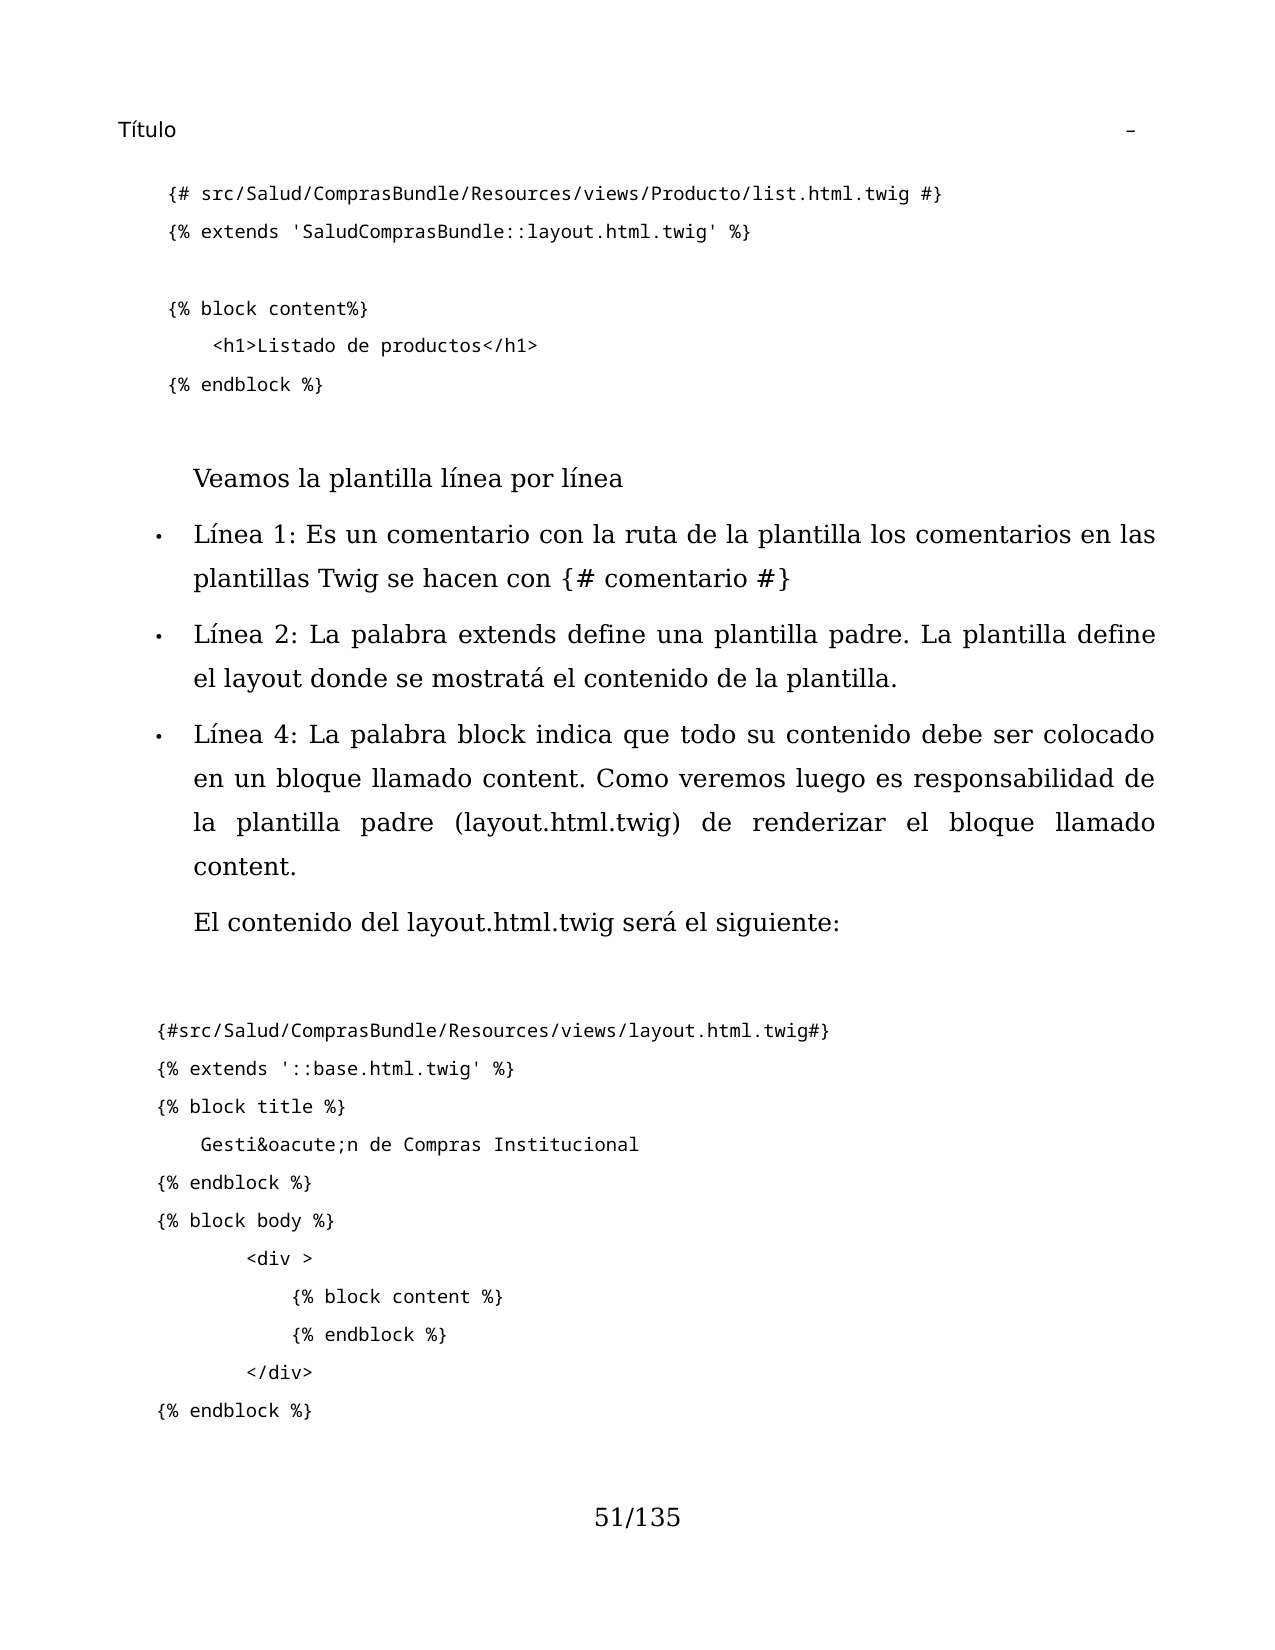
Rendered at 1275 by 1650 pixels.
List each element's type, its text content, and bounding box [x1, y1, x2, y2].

text {% block content%} [118, 295, 1157, 320]
text {% extends '::base.html.twig' %} [118, 1055, 1157, 1081]
text </div> [118, 1359, 1157, 1385]
text {% endblock %} [118, 1321, 1157, 1347]
list Línea 4: La palabra block indica que todo su contenido debe ser colocado en un bloque llamado content. Como veremos luego es responsabilidad de la plantilla padre (layout.html.twig) de renderizar el bloque llamado content. [156, 721, 1157, 881]
list Línea 1: Es un comentario con la ruta de la plantilla los comentarios en las plantillas Twig se hacen con {# comentario #} [156, 521, 1157, 594]
text <h1>Listado de productos</h1> [118, 333, 1157, 358]
text Veamos la plantilla línea por línea [118, 464, 1157, 494]
text {% extends 'SaludComprasBundle::layout.html.twig' %} [118, 219, 1157, 244]
text {% endblock %} [118, 1169, 1157, 1195]
text <div > [118, 1245, 1157, 1271]
text {% block content %} [118, 1283, 1157, 1309]
text {% endblock %} [118, 1397, 1157, 1423]
text {#src/Salud/ComprasBundle/Resources/views/layout.html.twig#} [118, 1017, 1157, 1043]
text {% block title %} [118, 1093, 1157, 1119]
text Gesti&oacute;n de Compras Institucional [118, 1131, 1157, 1157]
text {% block body %} [118, 1207, 1157, 1233]
text El contenido del layout.html.twig será el siguiente: [118, 908, 1157, 937]
text {% endblock %} [118, 371, 1157, 396]
text {# src/Salud/ComprasBundle/Resources/views/Producto/list.html.twig #} [118, 181, 1157, 206]
list Línea 2: La palabra extends define una plantilla padre. La plantilla define el layout donde se mostratá el contenido de la plantilla. [156, 621, 1157, 694]
